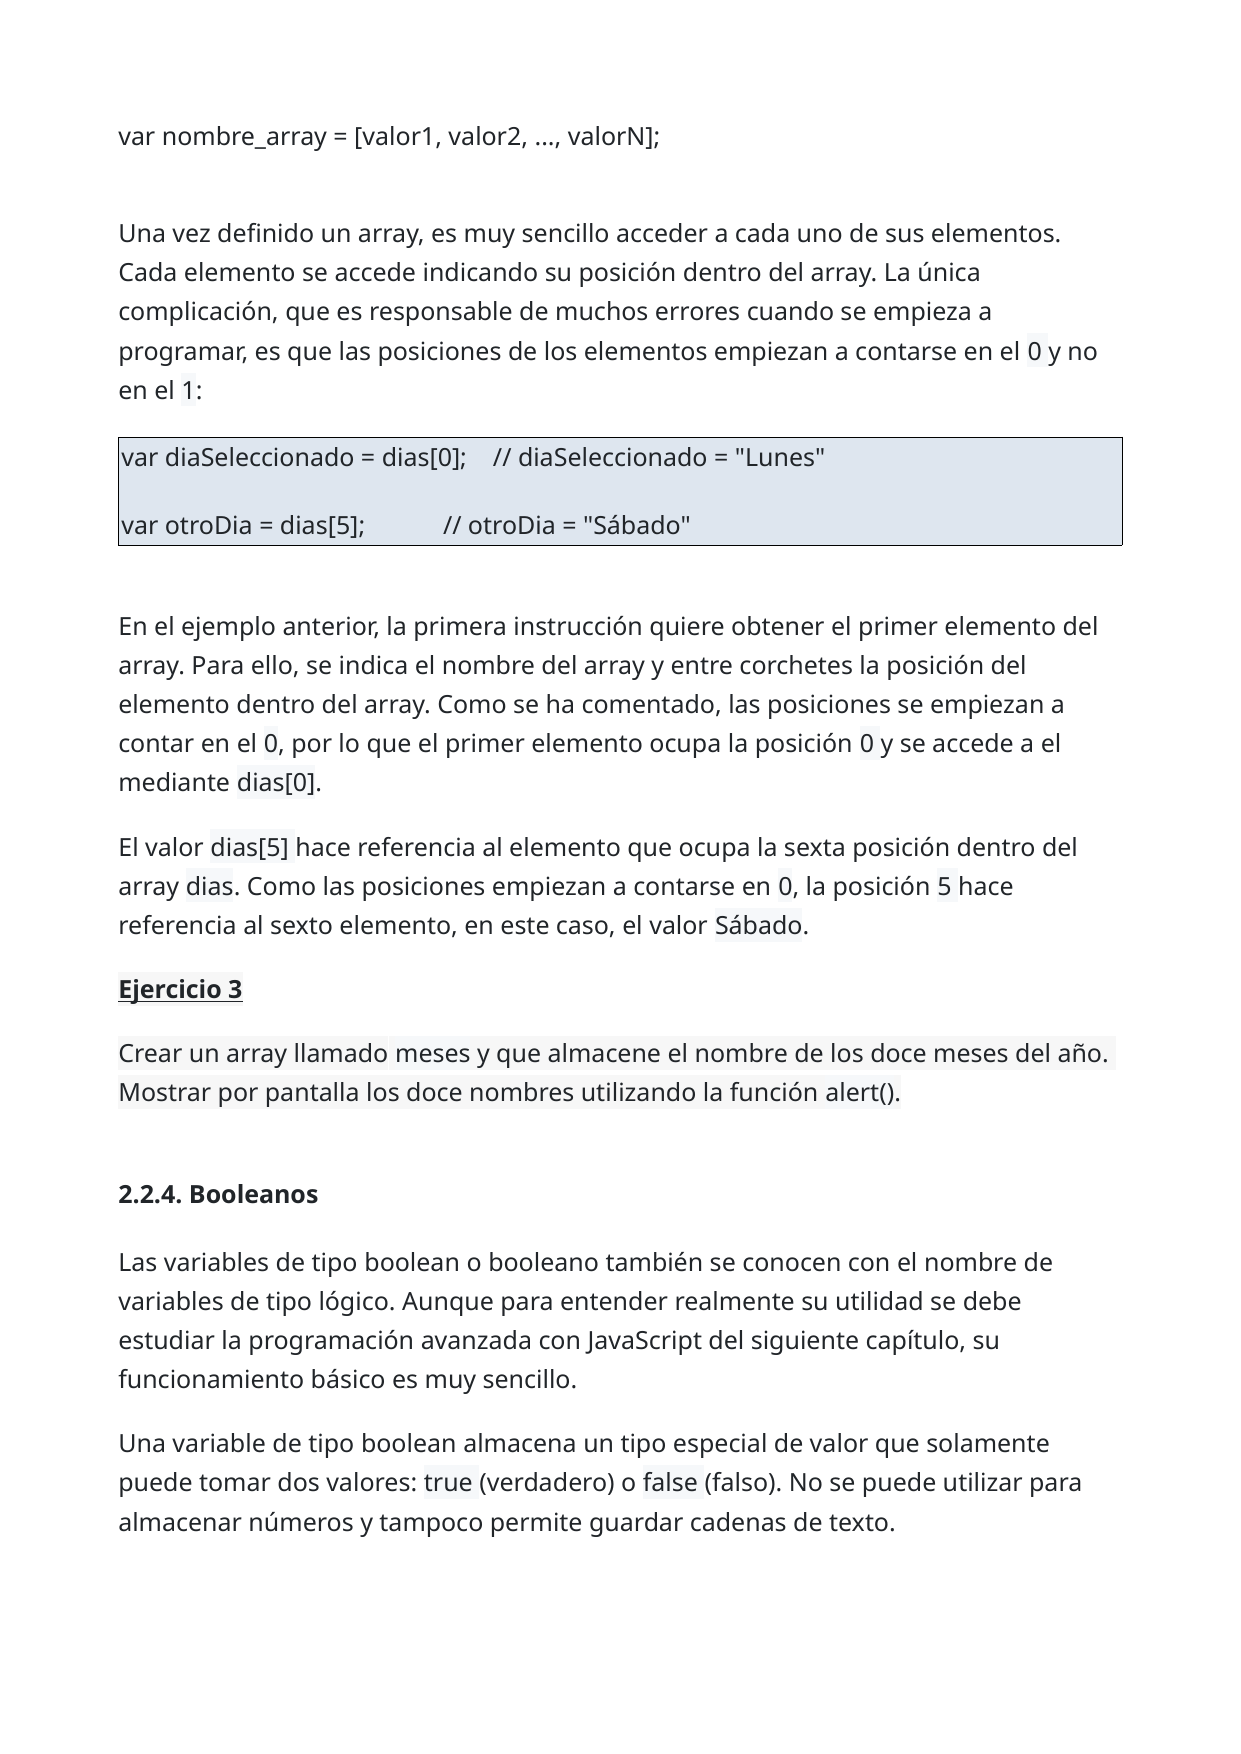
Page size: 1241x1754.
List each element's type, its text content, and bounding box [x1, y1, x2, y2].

text Una variable de tipo boolean almacena un tipo especial de valor que solamente puede tomar dos valores: true (verdadero) o false (falso). No se puede utilizar para almacenar números y tampoco permite guardar cadenas de texto. [118, 1426, 1122, 1538]
subtitle 2.2.4. Booleanos [118, 1177, 1122, 1211]
text Crear un array llamado meses y que almacene el nombre de los doce meses del año. Mostrar por pantalla los doce nombres utilizando la función alert(). [118, 1036, 1122, 1109]
text var nombre_array = [valor1, valor2, ..., valorN]; [118, 118, 1122, 152]
text Las variables de tipo boolean o booleano también se conocen con el nombre de variables de tipo lógico. Aunque para entender realmente su utilidad se debe estudiar la programación avanzada con JavaScript del siguiente capítulo, su funcionamiento básico es muy sencillo. [118, 1244, 1122, 1396]
text var otroDia = dias[5]; // otroDia = "Sábado" [119, 505, 1122, 545]
text En el ejemplo anterior, la primera instrucción quiere obtener el primer elemento del array. Para ello, se indica el nombre del array y entre corchetes la posición del elemento dentro del array. Como se ha comentado, las posiciones se empiezan a contar en el 0, por lo que el primer elemento ocupa la posición 0 y se accede a el mediante dias[0]. [118, 608, 1122, 799]
text Ejercicio 3 [118, 972, 1122, 1006]
text El valor dias[5] hace referencia al elemento que ocupa la sexta posición dentro del array dias. Como las posiciones empiezan a contarse en 0, la posición 5 hace referencia al sexto elemento, en este caso, el valor Sábado. [118, 829, 1122, 942]
text var diaSeleccionado = dias[0]; // diaSeleccionado = "Lunes" [119, 438, 1122, 474]
text Una vez definido un array, es muy sencillo acceder a cada uno de sus elementos. Cada elemento se accede indicando su posición dentro del array. La única complicación, que es responsable de muchos errores cuando se empieza a programar, es que las posiciones de los elementos empiezan a contarse en el 0 y no en el 1: [118, 216, 1122, 406]
